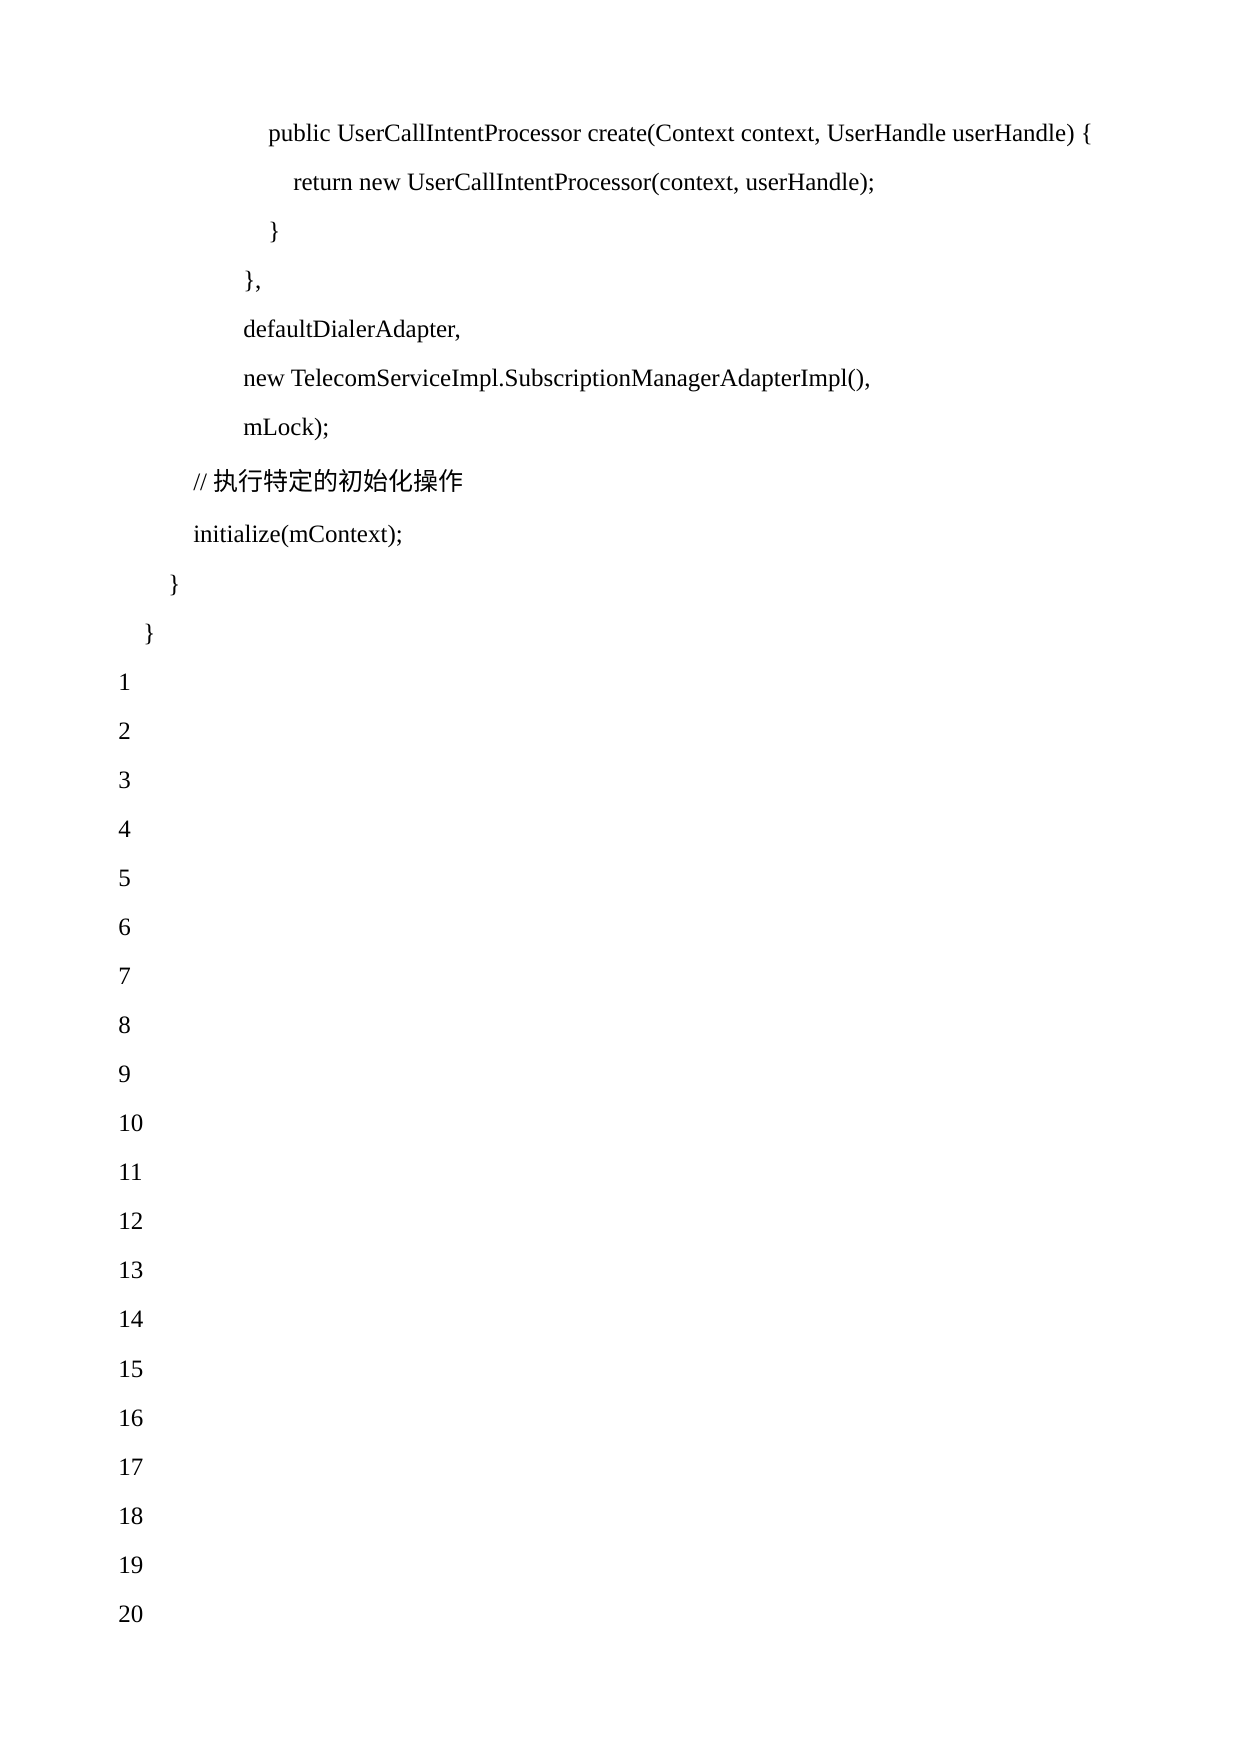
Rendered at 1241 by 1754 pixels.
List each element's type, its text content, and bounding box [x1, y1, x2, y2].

text 5 [118, 863, 1122, 892]
text new TelecomServiceImpl.SubscriptionManagerAdapterImpl(), [118, 363, 1122, 392]
text 13 [118, 1256, 1122, 1284]
text 14 [118, 1304, 1122, 1333]
text 6 [118, 912, 1122, 941]
text 11 [118, 1157, 1122, 1186]
text return new UserCallIntentProcessor(context, userHandle); [118, 167, 1122, 196]
text 7 [118, 961, 1122, 990]
text }, [118, 265, 1122, 294]
text 10 [118, 1108, 1122, 1137]
text 9 [118, 1059, 1122, 1088]
text } [118, 618, 1122, 646]
text 18 [118, 1501, 1122, 1529]
text // 执行特定的初始化操作 [118, 462, 1122, 498]
text 4 [118, 814, 1122, 843]
text 16 [118, 1403, 1122, 1431]
text } [118, 216, 1122, 245]
text 17 [118, 1452, 1122, 1481]
text public UserCallIntentProcessor create(Context context, UserHandle userHandle) { [118, 118, 1122, 147]
text 1 [118, 667, 1122, 696]
text 19 [118, 1550, 1122, 1579]
text 20 [118, 1599, 1122, 1628]
text 15 [118, 1354, 1122, 1382]
text 3 [118, 765, 1122, 794]
text 12 [118, 1206, 1122, 1235]
text 8 [118, 1010, 1122, 1039]
text defaultDialerAdapter, [118, 314, 1122, 343]
text mLock); [118, 412, 1122, 441]
text } [118, 569, 1122, 597]
text initialize(mContext); [118, 519, 1122, 548]
text 2 [118, 716, 1122, 744]
